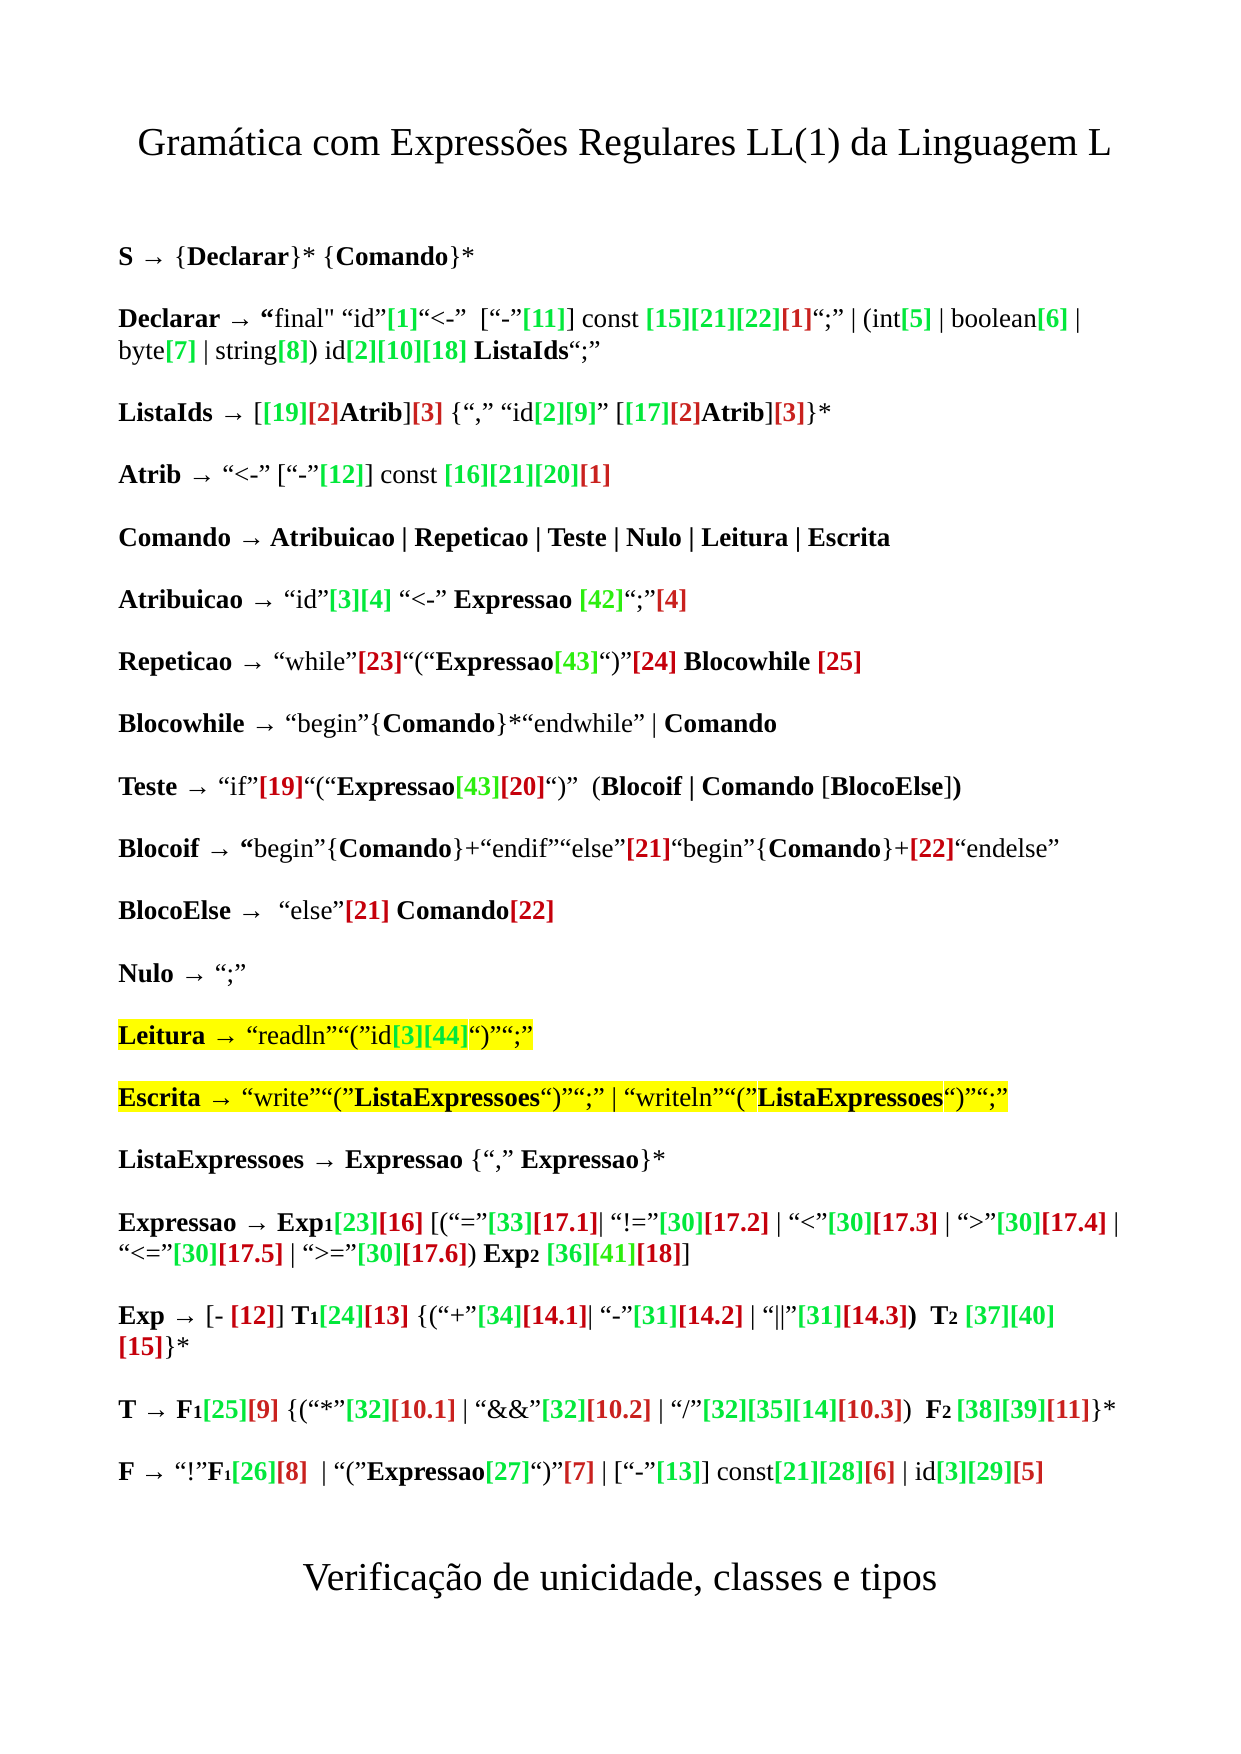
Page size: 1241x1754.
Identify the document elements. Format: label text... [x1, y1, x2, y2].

text Gramática com Expressões Regulares LL(1) da Linguagem L [118, 118, 1122, 164]
text Teste → “if”[19]“(“Expressao[43][20]“)” (Blocoif | Comando [BlocoElse]) [118, 770, 1122, 801]
text Atribuicao → “id”[3][4] “<-” Expressao [42]“;”[4] [118, 583, 1122, 614]
text Verificação de unicidade, classes e tipos [118, 1553, 1122, 1599]
text ListaExpressoes → Expressao {“,” Expressao}* [118, 1143, 1122, 1175]
text Escrita → “write”“(”ListaExpressoes“)”“;” | “writeln”“(”ListaExpressoes“)”“;” [118, 1081, 1122, 1112]
text Blocoif → “begin”{Comando}+“endif”“else”[21]“begin”{Comando}+[22]“endelse” [118, 832, 1122, 863]
text Atrib → “<-” [“-”[12]] const [16][21][20][1] [118, 458, 1122, 489]
text Expressao → Exp1[23][16] [(“=”[33][17.1]| “!=”[30][17.2] | “<”[30][17.3] | “>”[30][17.4] | “<=”[30][17.5] | “>=”[30][17.6]) Exp2 [36][41][18]] [118, 1206, 1122, 1268]
text ListaIds → [[19][2]Atrib][3] {“,” “id[2][9]” [[17][2]Atrib][3]}* [118, 396, 1122, 427]
text Comando → Atribuicao | Repeticao | Teste | Nulo | Leitura | Escrita [118, 521, 1122, 552]
text F → “!”F1[26][8] | “(”Expressao[27]“)”[7] | [“-”[13]] const[21][28][6] | id[3][29][5] [118, 1455, 1122, 1486]
text Blocowhile → “begin”{Comando}*“endwhile” | Comando [118, 707, 1122, 739]
text Repeticao → “while”[23]“(“Expressao[43]“)”[24] Blocowhile [25] [118, 645, 1122, 676]
text BlocoElse → “else”[21] Comando[22] [118, 894, 1122, 926]
text Nulo → “;” [118, 957, 1122, 988]
text Leitura → “readln”“(”id[3][44]“)”“;” [118, 1019, 1122, 1050]
text Exp → [- [12]] T1[24][13] {(“+”[34][14.1]| “-”[31][14.2] | “||”[31][14.3]) T2 [37][40][15]}* [118, 1299, 1122, 1362]
text Declarar → “final" “id”[1]“<-” [“-”[11]] const [15][21][22][1]“;” | (int[5] | boolean[6] | byte[7] | string[8]) id[2][10][18] ListaIds“;” [118, 303, 1122, 365]
text T → F1[25][9] {(“*”[32][10.1] | “&&”[32][10.2] | “/”[32][35][14][10.3]) F2 [38][39][11]}* [118, 1393, 1122, 1424]
text S → {Declarar}* {Comando}* [118, 240, 1122, 271]
